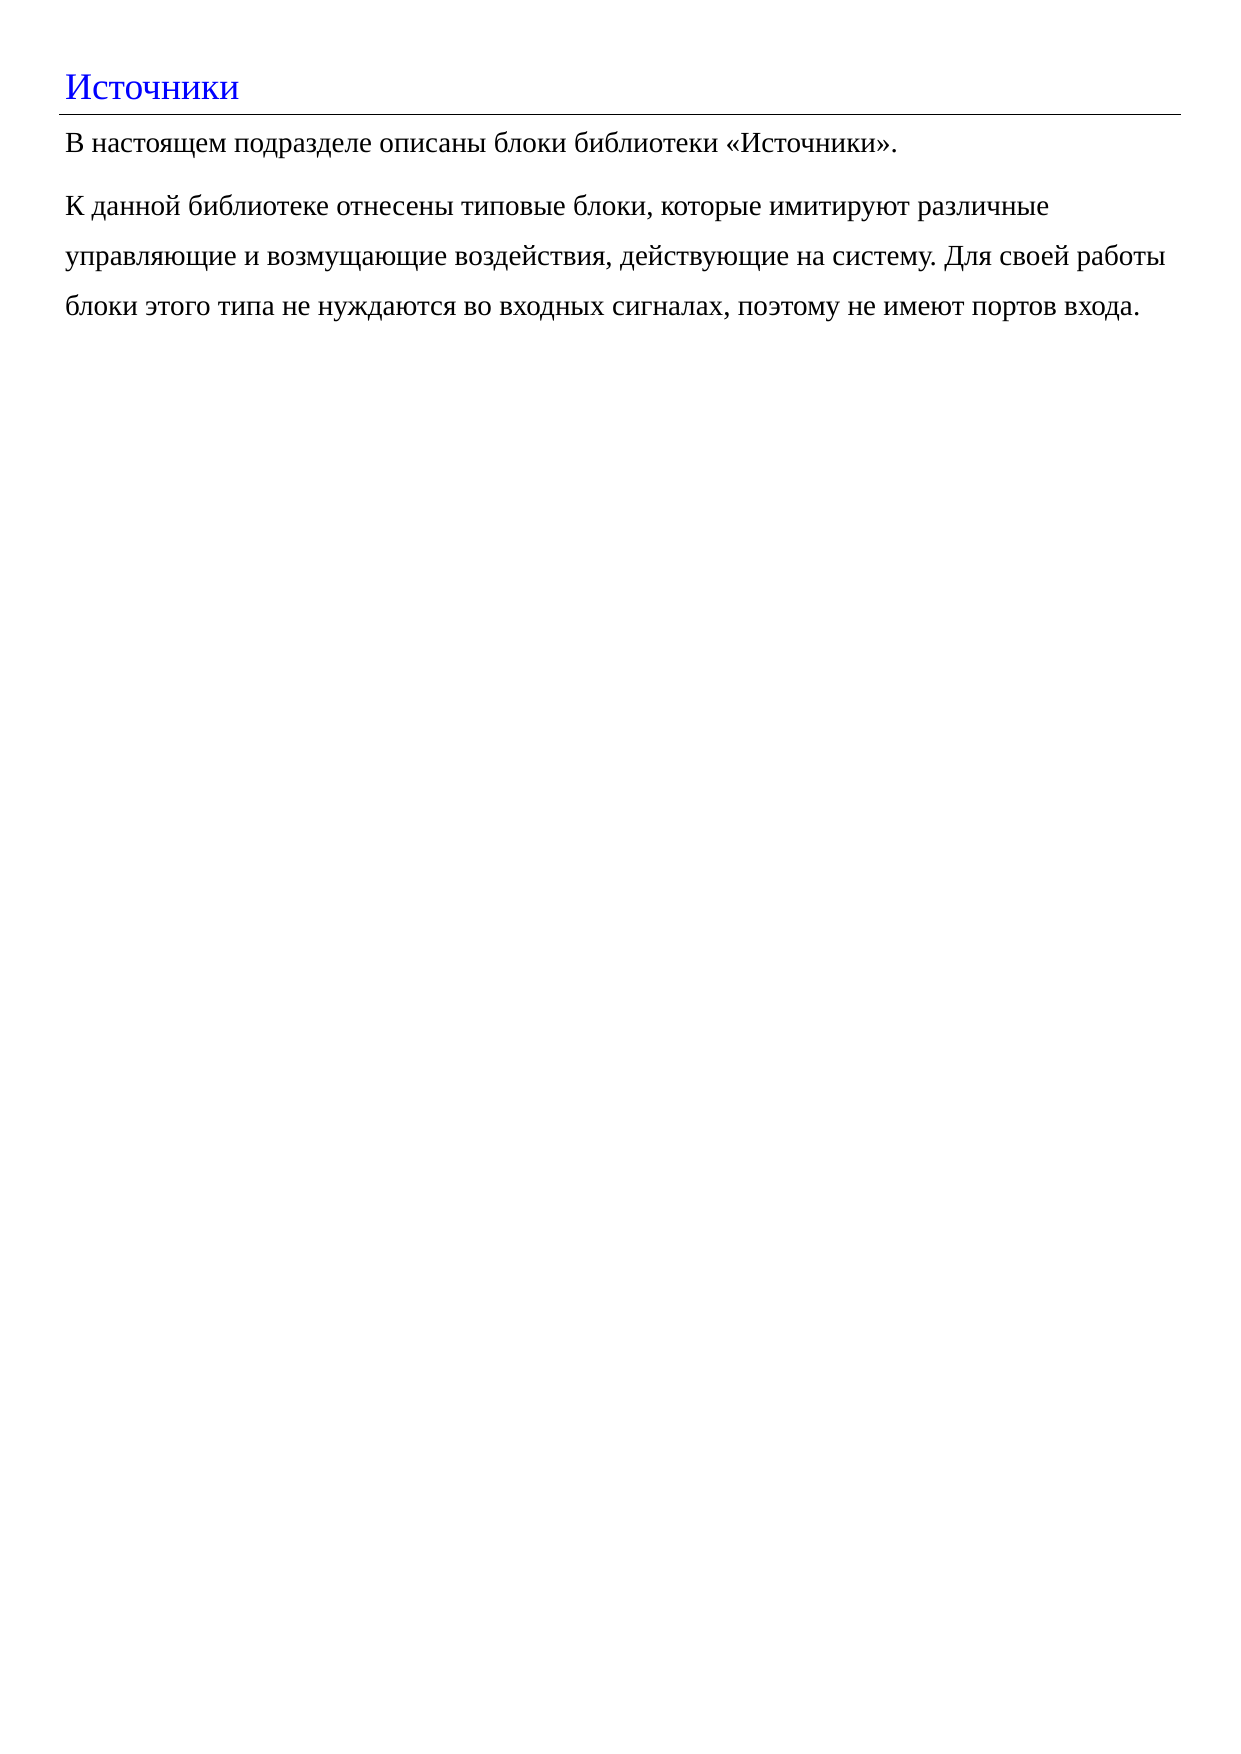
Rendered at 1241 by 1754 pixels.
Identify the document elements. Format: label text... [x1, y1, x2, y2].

table_cell В настоящем подразделе описаны блоки библиотеки «Источники». К данной библиотеке отнесены типовые блоки, которые имитируют различные управляющие и возмущающие воздействия, действующие на систему. Для своей работы блоки этого типа не нуждаются во входных сигналах, поэтому не имеют портов входа. [59, 115, 1181, 333]
table_header Источники [59, 59, 1181, 114]
